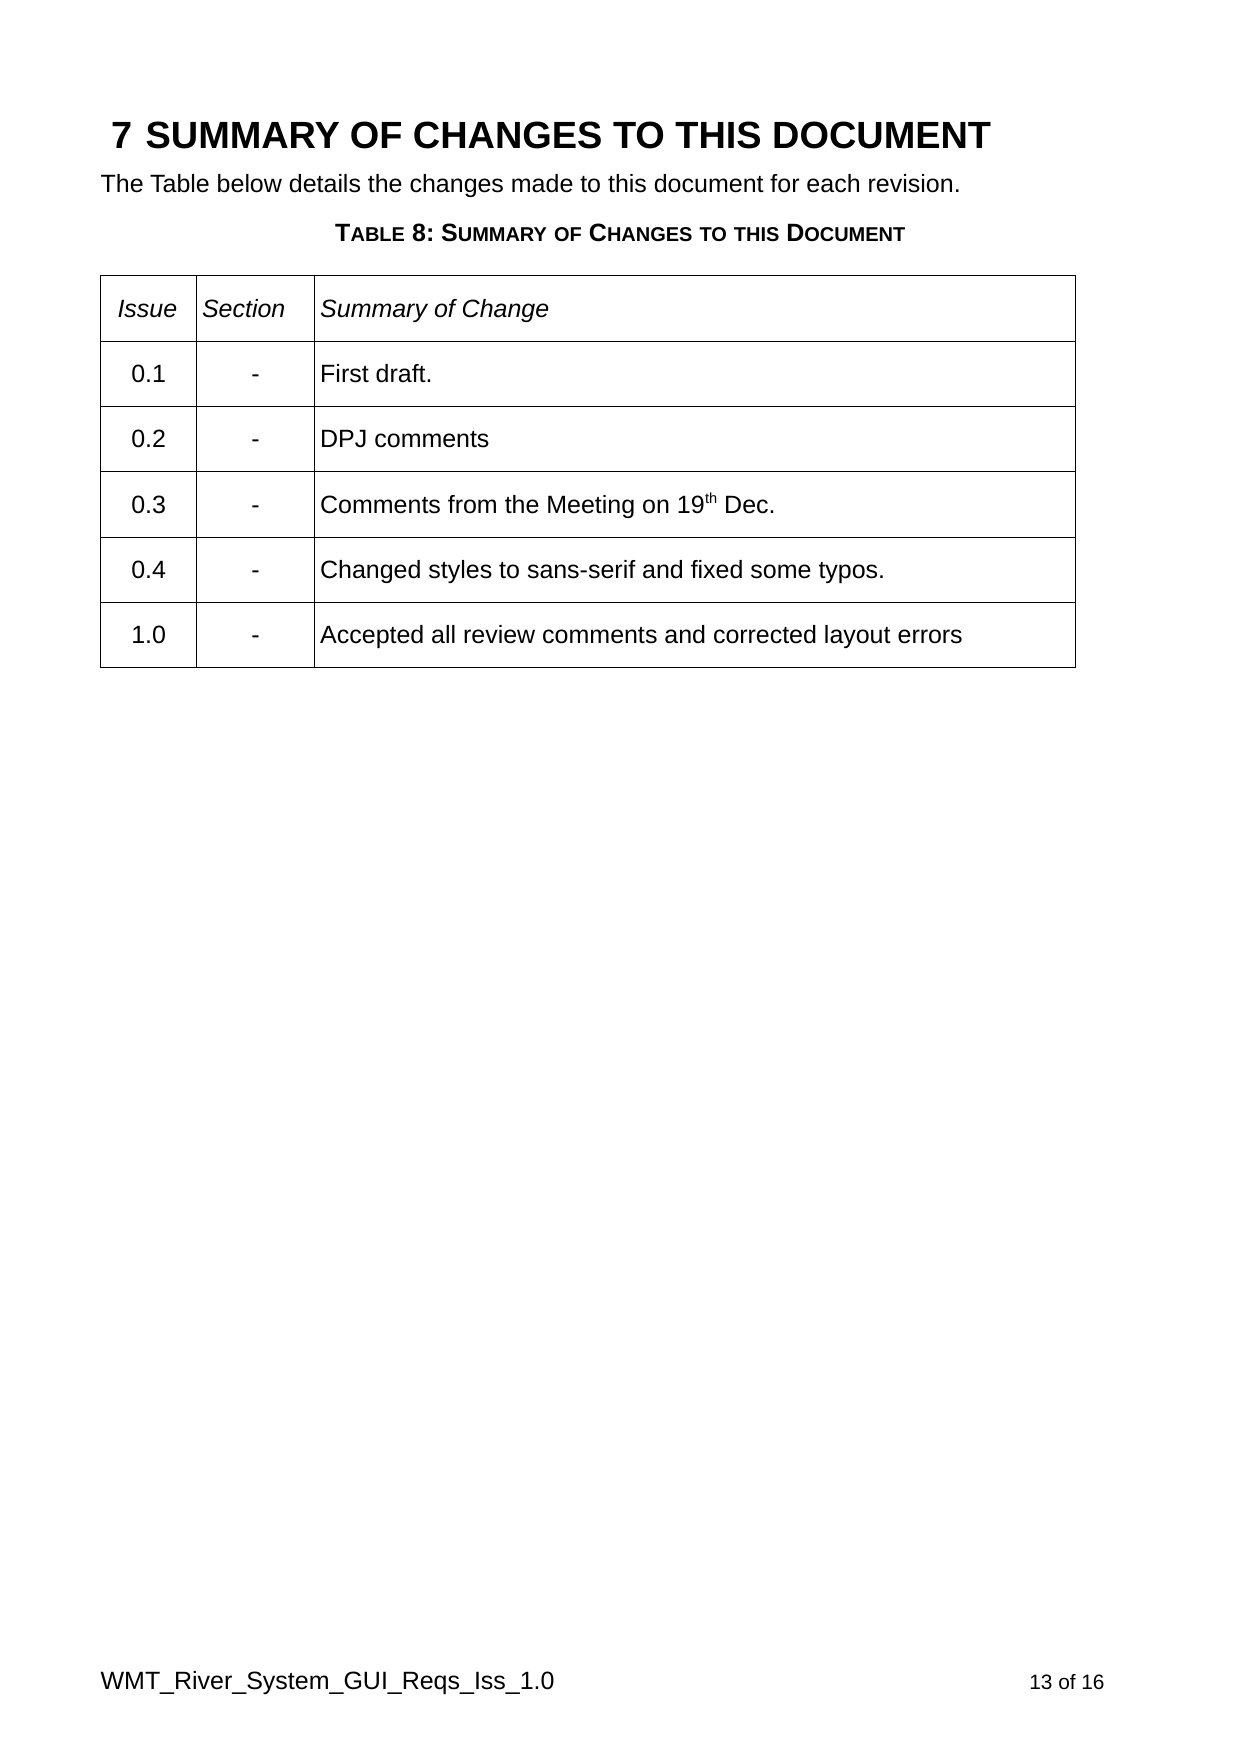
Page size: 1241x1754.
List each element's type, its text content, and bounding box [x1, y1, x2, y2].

table_cell Changed styles to sans-serif and fixed some typos. [315, 538, 1075, 602]
table_cell - [197, 472, 314, 537]
table_cell Comments from the Meeting on 19th Dec. [315, 472, 1075, 537]
table_cell - [197, 538, 314, 602]
table_cell - [197, 342, 314, 406]
table_cell 0.1 [101, 342, 196, 406]
table_cell - [197, 407, 314, 471]
table_header Summary of Change [315, 276, 1075, 341]
subtitle Table 8: Summary of Changes to this Document [100, 218, 1140, 247]
subtitle SUMMARY OF CHANGES TO THIS DOCUMENT [100, 113, 1140, 156]
table_cell 0.2 [101, 407, 196, 471]
table_header Section [197, 276, 314, 341]
table_cell - [197, 603, 314, 667]
table_header Issue [101, 276, 196, 341]
table_cell First draft. [315, 342, 1075, 406]
table_cell Accepted all review comments and corrected layout errors [315, 603, 1075, 667]
table_cell 1.0 [101, 603, 196, 667]
text The Table below details the changes made to this document for each revision. [100, 169, 1140, 198]
table_cell 0.3 [101, 472, 196, 537]
table_cell 0.4 [101, 538, 196, 602]
table_cell DPJ comments [315, 407, 1075, 471]
